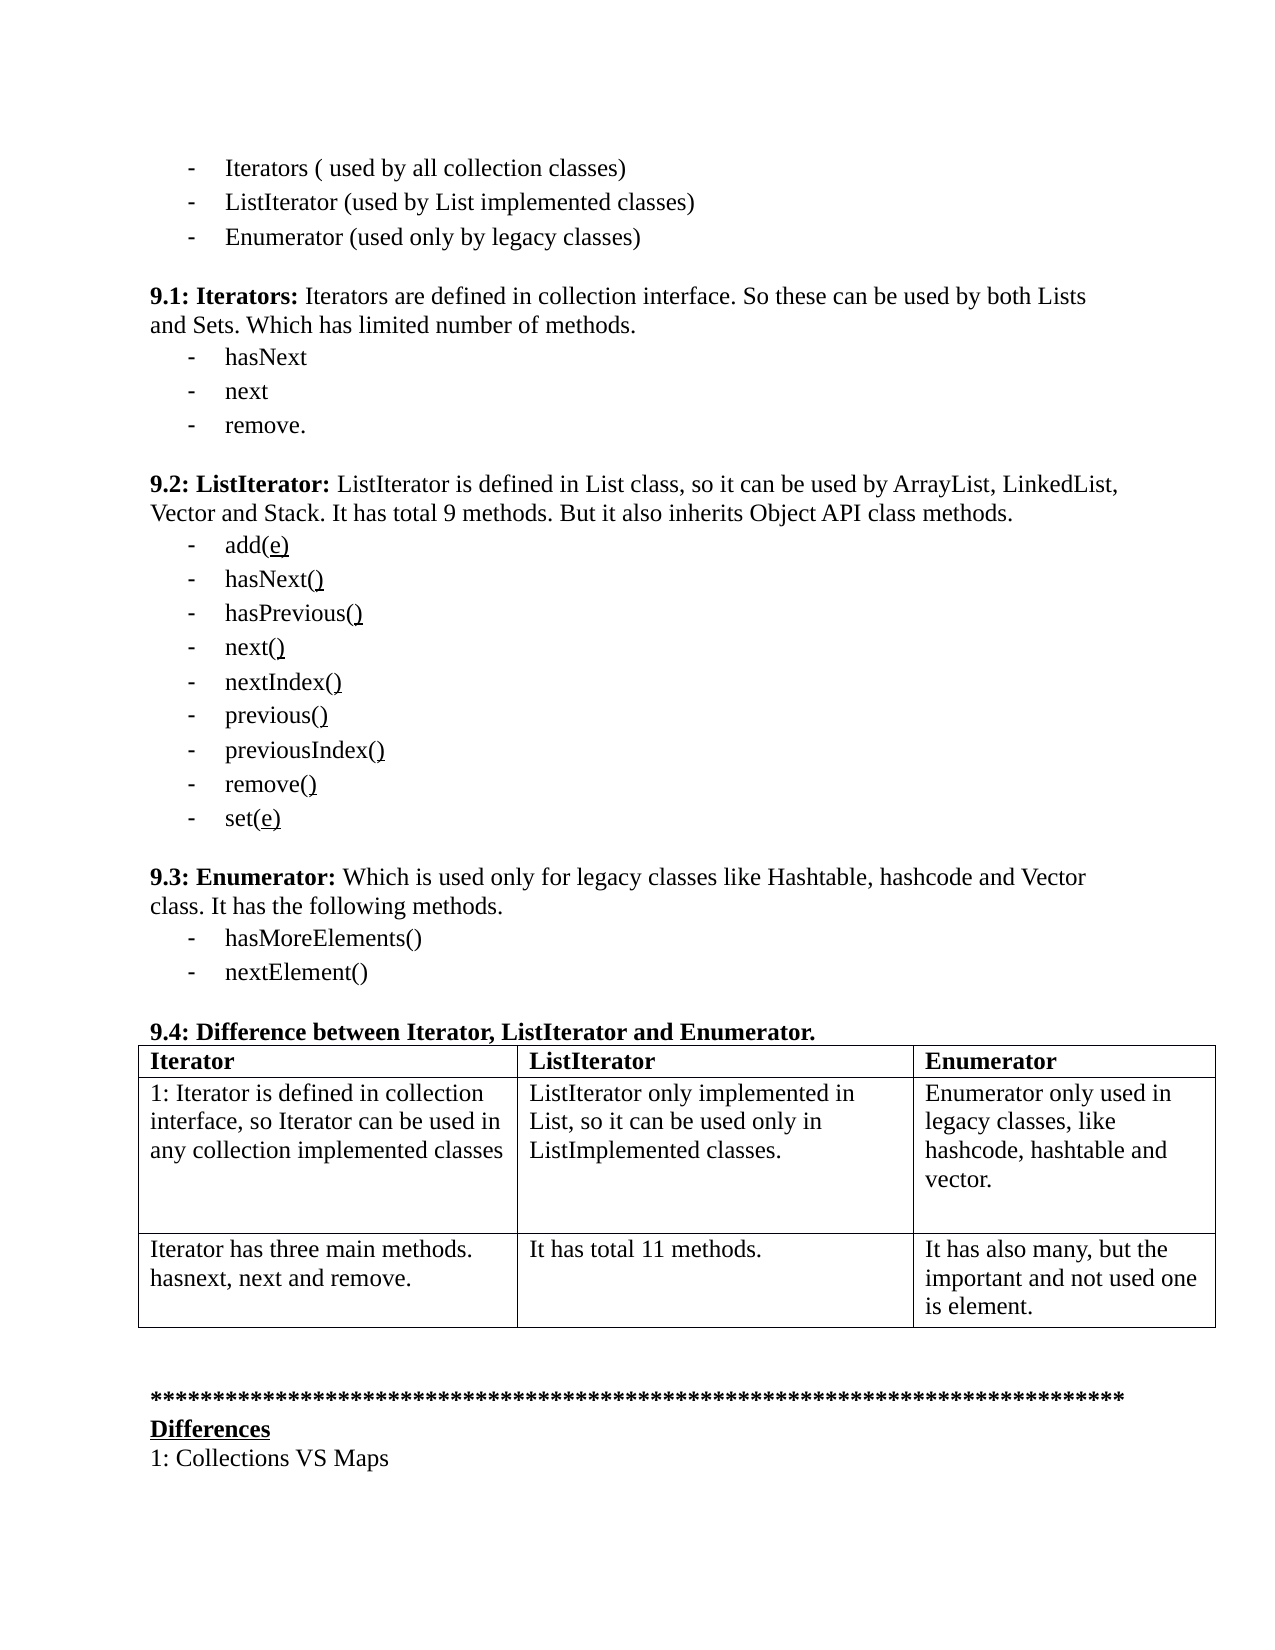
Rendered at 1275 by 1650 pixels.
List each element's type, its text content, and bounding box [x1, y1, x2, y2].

list previous() [187, 697, 1125, 731]
list next() [187, 629, 1125, 663]
text ****************************************************************************** [150, 1356, 1125, 1414]
list hasNext [187, 338, 1125, 372]
list previousIndex() [187, 731, 1125, 765]
table_cell ListIterator only implemented in List, so it can be used only in ListImplemented classes. [518, 1078, 913, 1233]
table_header ListIterator [518, 1046, 913, 1077]
list hasPrevious() [187, 595, 1125, 629]
table_header Enumerator [914, 1046, 1215, 1077]
text Differences [150, 1414, 1125, 1443]
list hasMoreElements() [187, 920, 1125, 954]
table_cell 1: Iterator is defined in collection interface, so Iterator can be used in any collection implemented classes [139, 1078, 517, 1233]
table_cell Enumerator only used in legacy classes, like hashcode, hashtable and vector. [914, 1078, 1215, 1233]
text 9.3: Enumerator: Which is used only for legacy classes like Hashtable, hashcode and Vector class. It has the following methods. [150, 862, 1125, 920]
list remove() [187, 765, 1125, 799]
list Enumerator (used only by legacy classes) [187, 218, 1125, 252]
list set(e) [187, 799, 1125, 833]
list nextElement() [187, 954, 1125, 988]
table_header Iterator [139, 1046, 517, 1077]
text 9.2: ListIterator: ListIterator is defined in List class, so it can be used by ArrayList, LinkedList, Vector and Stack. It has total 9 methods. But it also inherits Object API class methods. [150, 469, 1125, 527]
list ListIterator (used by List implemented classes) [187, 184, 1125, 218]
list Iterators ( used by all collection classes) [187, 150, 1125, 184]
list nextIndex() [187, 663, 1125, 697]
table_cell It has total 11 methods. [518, 1234, 913, 1327]
table_cell It has also many, but the important and not used one is element. [914, 1234, 1215, 1327]
text 9.4: Difference between Iterator, ListIterator and Enumerator. [150, 1017, 1125, 1045]
text 9.1: Iterators: Iterators are defined in collection interface. So these can be used by both Lists and Sets. Which has limited number of methods. [150, 281, 1125, 338]
list next [187, 372, 1125, 407]
table_cell Iterator has three main methods. hasnext, next and remove. [139, 1234, 517, 1327]
list hasNext() [187, 561, 1125, 595]
list remove. [187, 407, 1125, 441]
text 1: Collections VS Maps [150, 1443, 1125, 1471]
list add(e) [187, 527, 1125, 561]
